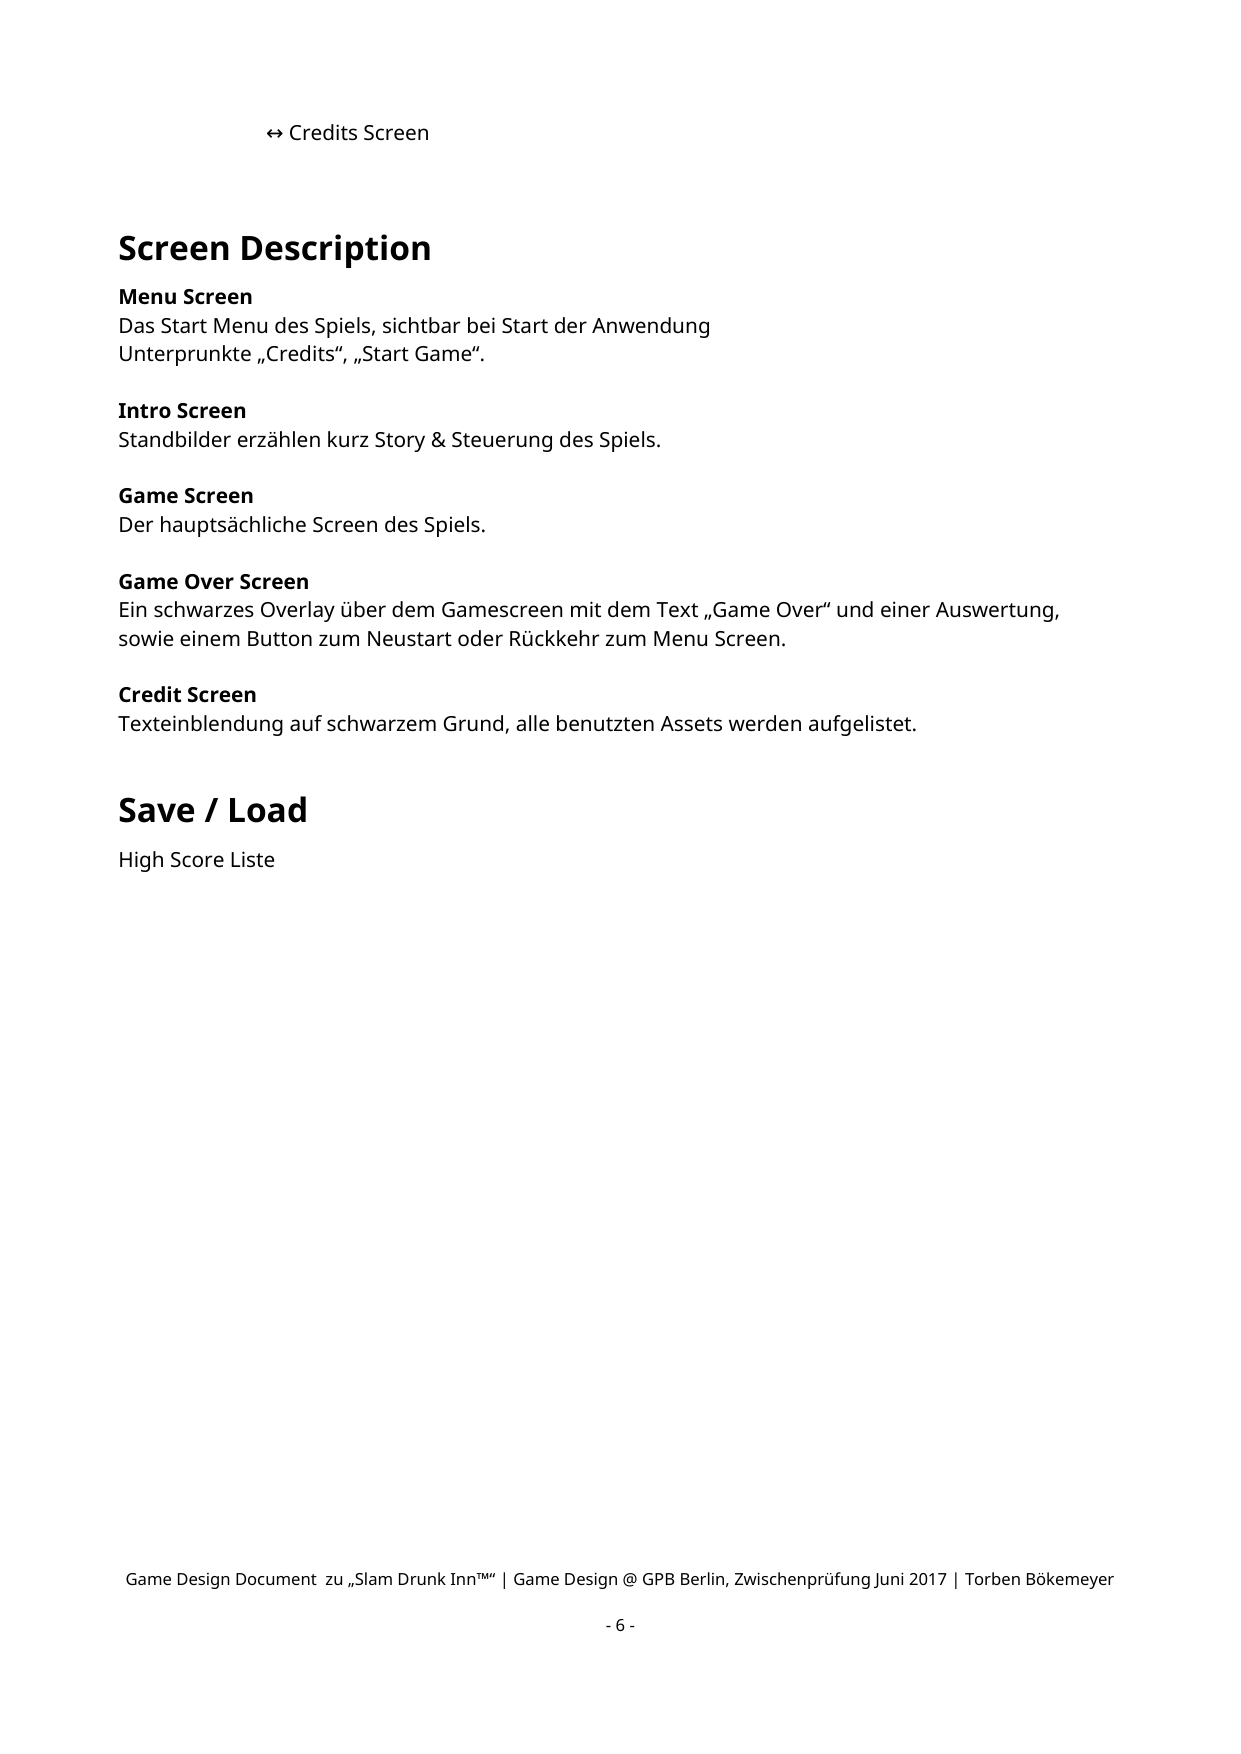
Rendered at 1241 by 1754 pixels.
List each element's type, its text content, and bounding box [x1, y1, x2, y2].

text Game Screen [118, 482, 1122, 510]
text Der hauptsächliche Screen des Spiels. [118, 510, 1122, 538]
text Credit Screen [118, 681, 1122, 709]
text ↔ Credits Screen [118, 118, 1122, 147]
text Menu Screen Das Start Menu des Spiels, sichtbar bei Start der Anwendung [118, 282, 1122, 339]
text Game Over Screen [118, 567, 1122, 595]
text Ein schwarzes Overlay über dem Gamescreen mit dem Text „Game Over“ und einer Auswertung, sowie einem Button zum Neustart oder Rückkehr zum Menu Screen. [118, 595, 1122, 652]
text High Score Liste [118, 845, 1122, 873]
text Texteinblendung auf schwarzem Grund, alle benutzten Assets werden aufgelistet. [118, 709, 1122, 737]
subtitle Screen Description [118, 224, 1122, 270]
subtitle Save / Load [118, 787, 1122, 832]
text Standbilder erzählen kurz Story & Steuerung des Spiels. [118, 425, 1122, 453]
text Intro Screen [118, 396, 1122, 425]
text Unterprunkte „Credits“, „Start Game“. [118, 339, 1122, 368]
